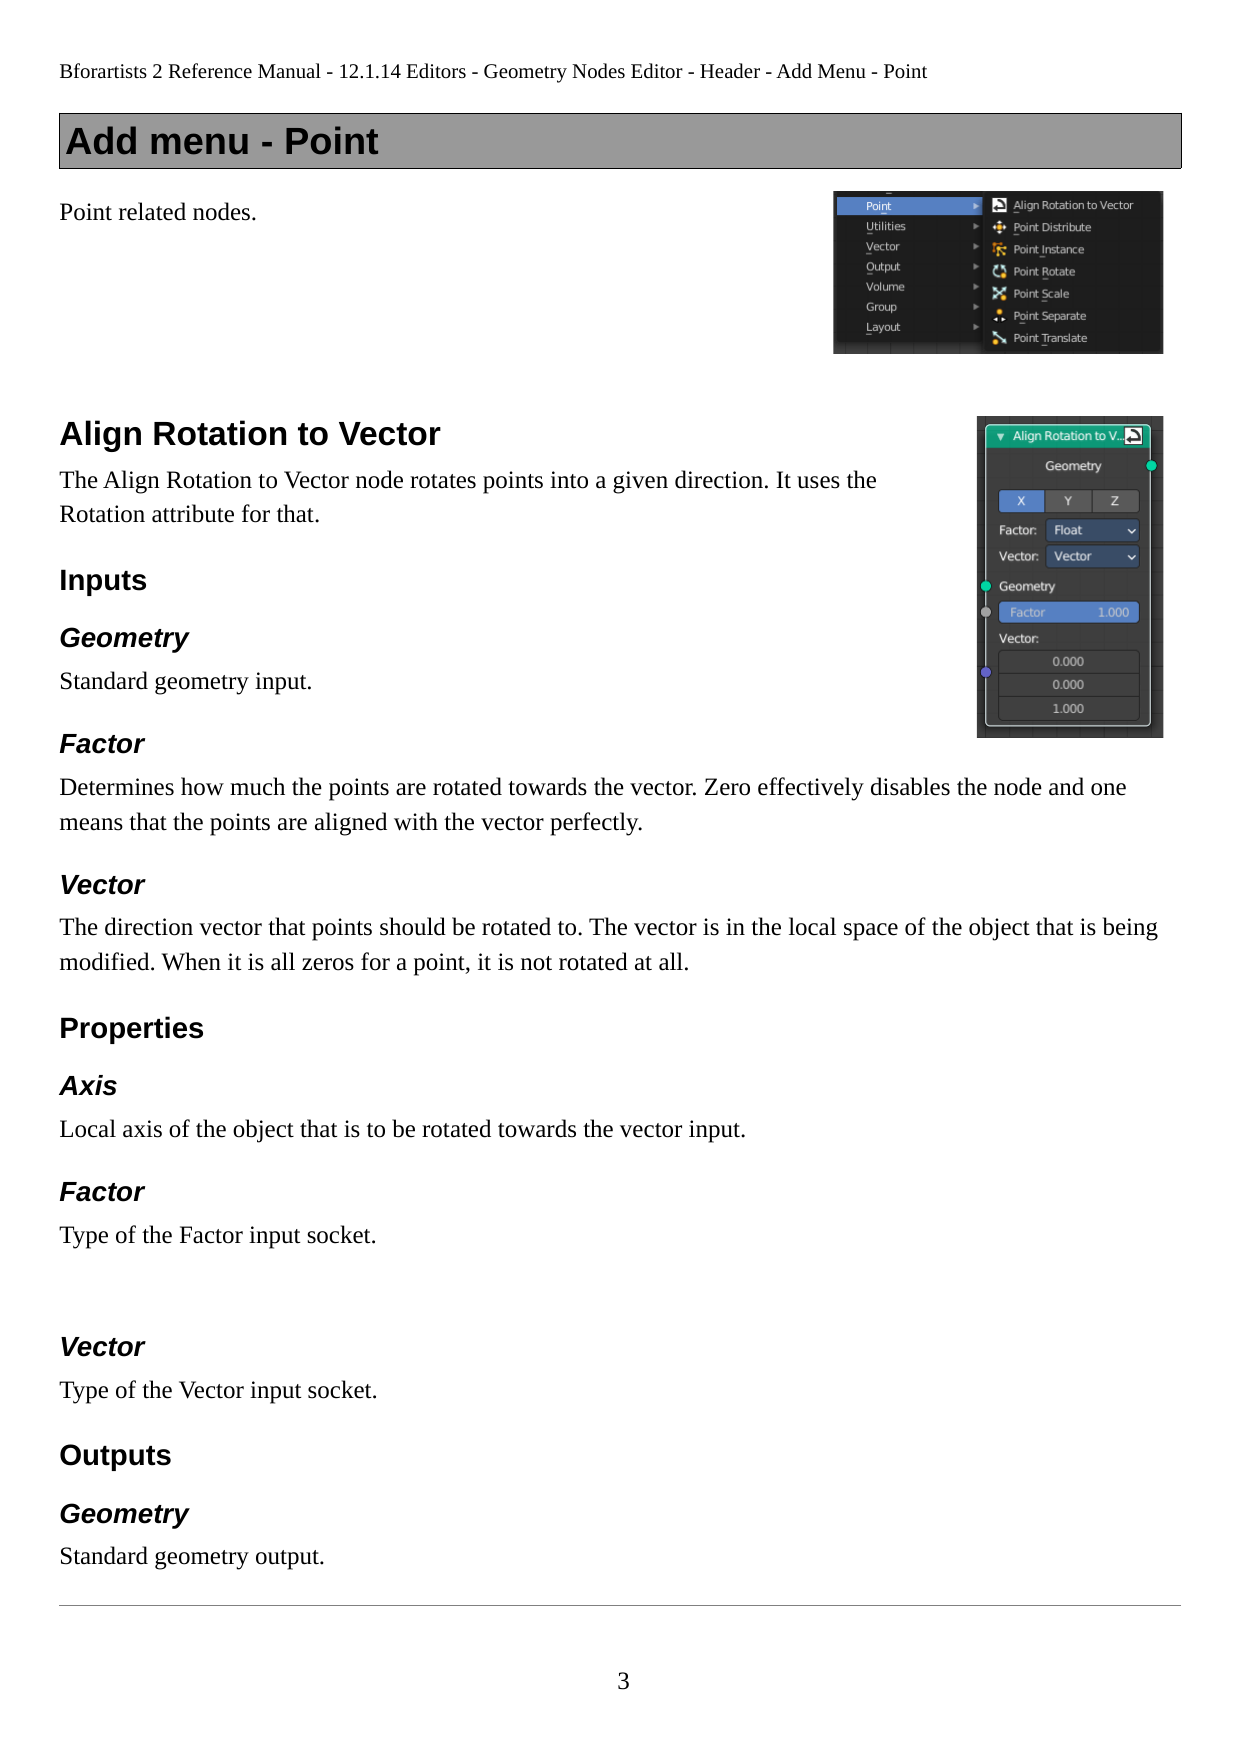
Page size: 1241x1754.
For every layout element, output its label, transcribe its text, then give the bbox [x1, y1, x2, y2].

text The direction vector that points should be rotated to. The vector is in the local space of the object that is being modified. When it is all zeros for a point, it is not rotated at all. [59, 912, 1181, 976]
text Standard geometry input. [59, 666, 976, 695]
subtitle Geometry [59, 622, 976, 654]
text Local axis of the object that is to be rotated towards the vector input. [59, 1114, 1181, 1142]
subtitle Axis [59, 1069, 1181, 1101]
picture [976, 416, 1164, 738]
text [1164, 666, 1181, 695]
subtitle Factor [59, 728, 1181, 759]
subtitle Align Rotation to Vector [59, 414, 1181, 452]
subtitle [1164, 563, 1181, 597]
text Point related nodes. [59, 197, 833, 225]
table_header Add menu - Point [60, 114, 1181, 168]
subtitle Factor [59, 1175, 1181, 1207]
text Type of the Vector input socket. [59, 1375, 1181, 1403]
subtitle Outputs [59, 1438, 1181, 1472]
subtitle Properties [59, 1011, 1181, 1044]
text Determines how much the points are rotated towards the vector. Zero effectively disables the node and one means that the points are aligned with the vector perfectly. [59, 772, 1181, 835]
text The Align Rotation to Vector node rotates points into a given direction. It uses the Rotation attribute for that. [59, 465, 976, 528]
text Type of the Factor input socket. [59, 1220, 1181, 1248]
text [1164, 197, 1181, 225]
text Standard geometry output. [59, 1541, 1181, 1570]
subtitle Inputs [59, 563, 976, 597]
subtitle [1164, 622, 1181, 654]
subtitle Vector [59, 1330, 1181, 1362]
subtitle Vector [59, 868, 1181, 900]
subtitle Geometry [59, 1497, 1181, 1529]
picture [833, 191, 1164, 354]
